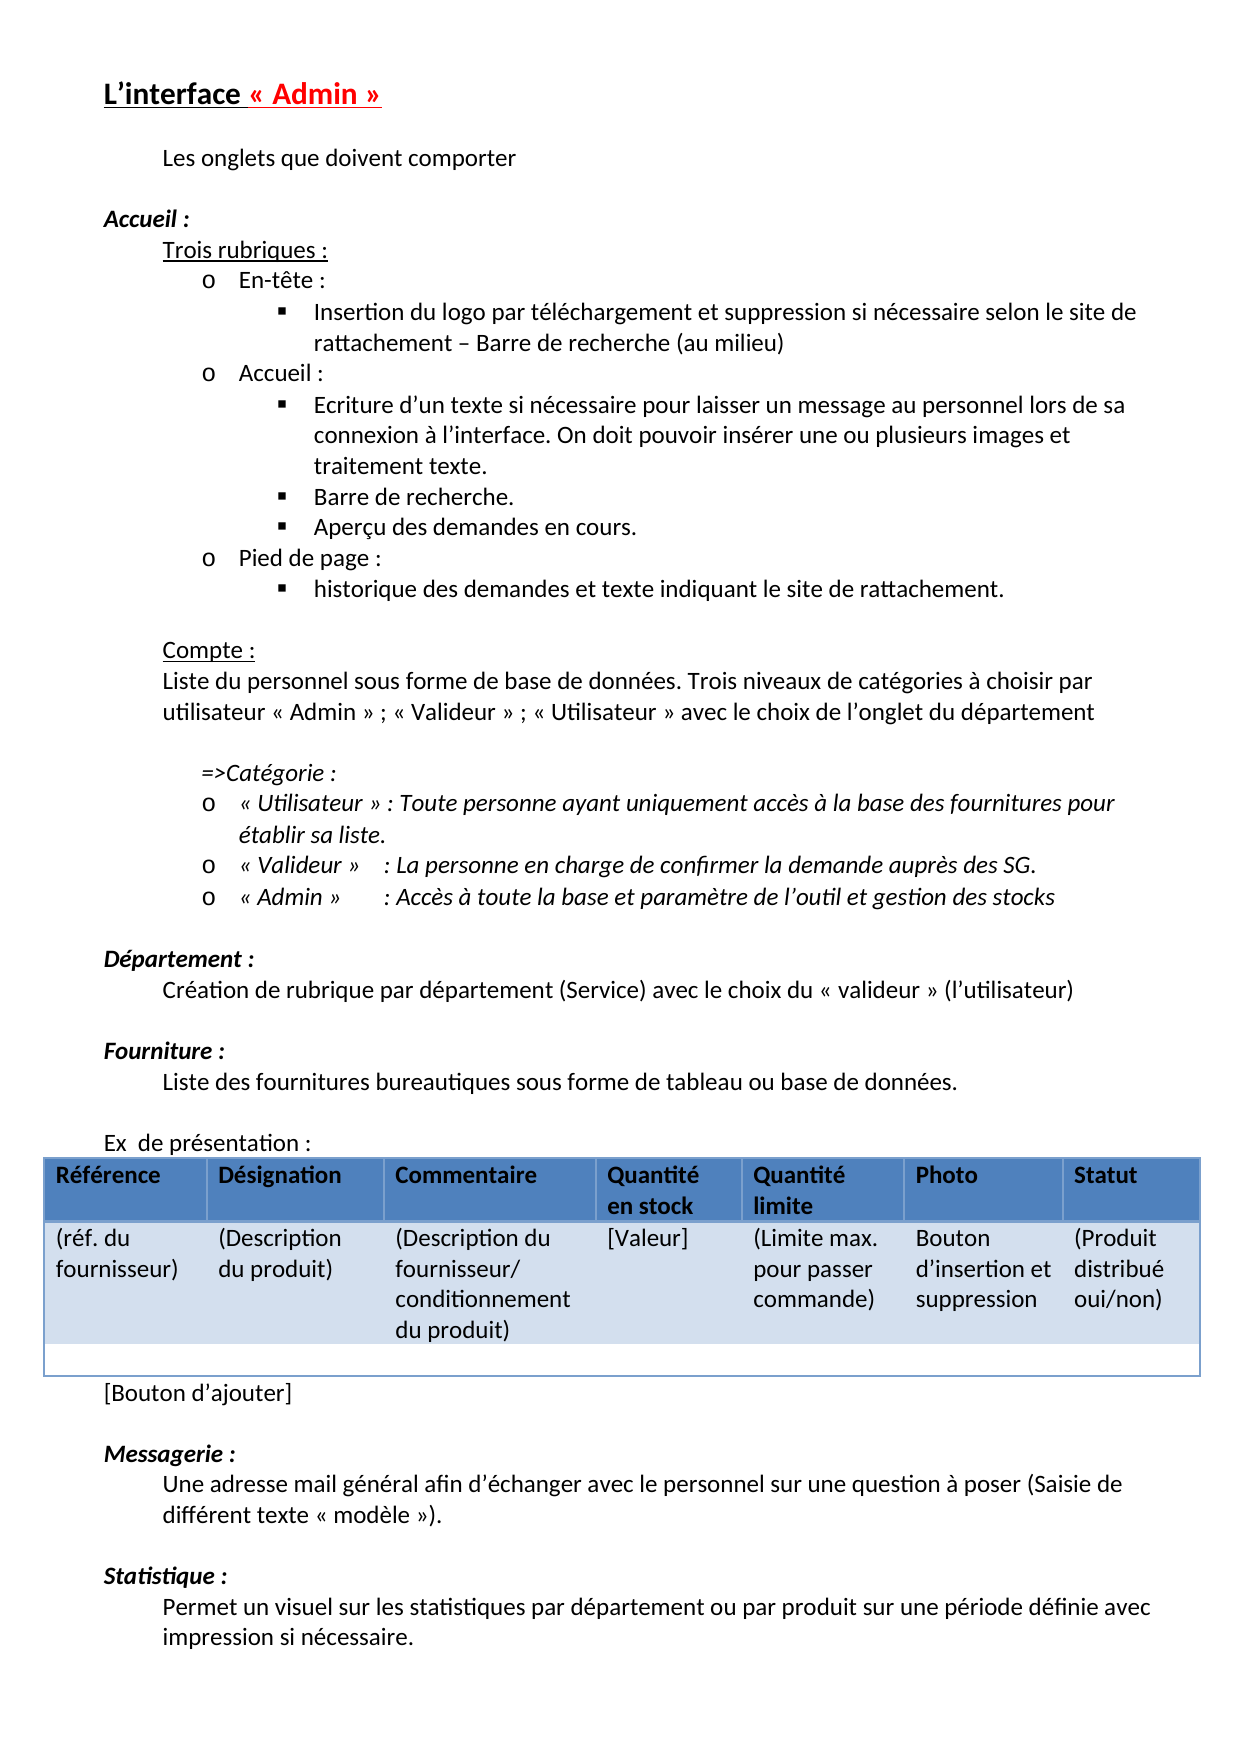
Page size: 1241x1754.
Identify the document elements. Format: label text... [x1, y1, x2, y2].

list En-tête : [201, 264, 1167, 296]
text Compte : [162, 634, 1167, 665]
text Accueil : [103, 203, 1167, 234]
table_cell (Produit distribué oui/non) [1063, 1223, 1199, 1344]
table_header Référence [45, 1159, 206, 1220]
table_cell Bouton d’insertion et suppression [904, 1223, 1063, 1344]
table_cell (Description du fournisseur/ conditionnement du produit) [384, 1223, 596, 1344]
text Département : [103, 943, 1167, 974]
table_cell (Description du produit) [207, 1223, 384, 1344]
table_header Quantité en stock [597, 1159, 741, 1220]
table_cell [45, 1345, 207, 1375]
table_cell [1063, 1345, 1199, 1375]
text Statistique : [103, 1560, 1167, 1591]
table_cell [384, 1345, 596, 1375]
table_header Statut [1064, 1159, 1199, 1220]
list « Utilisateur » : Toute personne ayant uniquement accès à la base des fournitures pour établir sa liste. [201, 787, 1167, 849]
table_header Désignation [208, 1159, 383, 1220]
table_cell [742, 1345, 904, 1375]
text Liste du personnel sous forme de base de données. Trois niveaux de catégories à choisir par utilisateur « Admin » ; « Valideur » ; « Utilisateur » avec le choix de l’onglet du département [162, 665, 1167, 726]
table_cell (Limite max. pour passer commande) [742, 1223, 904, 1344]
text Messagerie : [103, 1438, 1167, 1469]
text Ex de présentation : [103, 1127, 1167, 1157]
text Fourniture : [103, 1035, 1167, 1066]
table_cell [Valeur] [596, 1223, 742, 1344]
table_header Commentaire [385, 1159, 595, 1220]
table_cell [904, 1345, 1063, 1375]
list Barre de recherche. [276, 481, 1167, 511]
text Permet un visuel sur les statistiques par département ou par produit sur une période définie avec impression si nécessaire. [162, 1591, 1167, 1652]
list Ecriture d’un texte si nécessaire pour laisser un message au personnel lors de sa connexion à l’interface. On doit pouvoir insérer une ou plusieurs images et traitement texte. [276, 389, 1167, 481]
table_cell (réf. du fournisseur) [45, 1223, 207, 1344]
list historique des demandes et texte indiquant le site de rattachement. [276, 573, 1167, 604]
list Accueil : [201, 357, 1167, 389]
list Pied de page : [201, 542, 1167, 573]
text Trois rubriques : [162, 234, 1167, 264]
text Liste des fournitures bureautiques sous forme de tableau ou base de données. [162, 1066, 1167, 1096]
text =>Catégorie : [162, 757, 1167, 787]
table_cell [207, 1345, 384, 1375]
text [Bouton d’ajouter] [103, 1377, 1167, 1408]
table_header Quantité limite [743, 1159, 903, 1220]
table_cell [596, 1345, 742, 1375]
list Aperçu des demandes en cours. [276, 511, 1167, 542]
text L’interface « Admin » [103, 74, 1167, 112]
list « Valideur » : La personne en charge de confirmer la demande auprès des SG. [201, 849, 1167, 881]
text Création de rubrique par département (Service) avec le choix du « valideur » (l’utilisateur) [162, 974, 1167, 1004]
list « Admin » : Accès à toute la base et paramètre de l’outil et gestion des stocks [201, 881, 1167, 913]
text Une adresse mail général afin d’échanger avec le personnel sur une question à poser (Saisie de différent texte « modèle »). [162, 1469, 1167, 1530]
table_header Photo [905, 1159, 1062, 1220]
text Les onglets que doivent comporter [162, 142, 1167, 173]
list Insertion du logo par téléchargement et suppression si nécessaire selon le site de rattachement – Barre de recherche (au milieu) [276, 296, 1167, 357]
